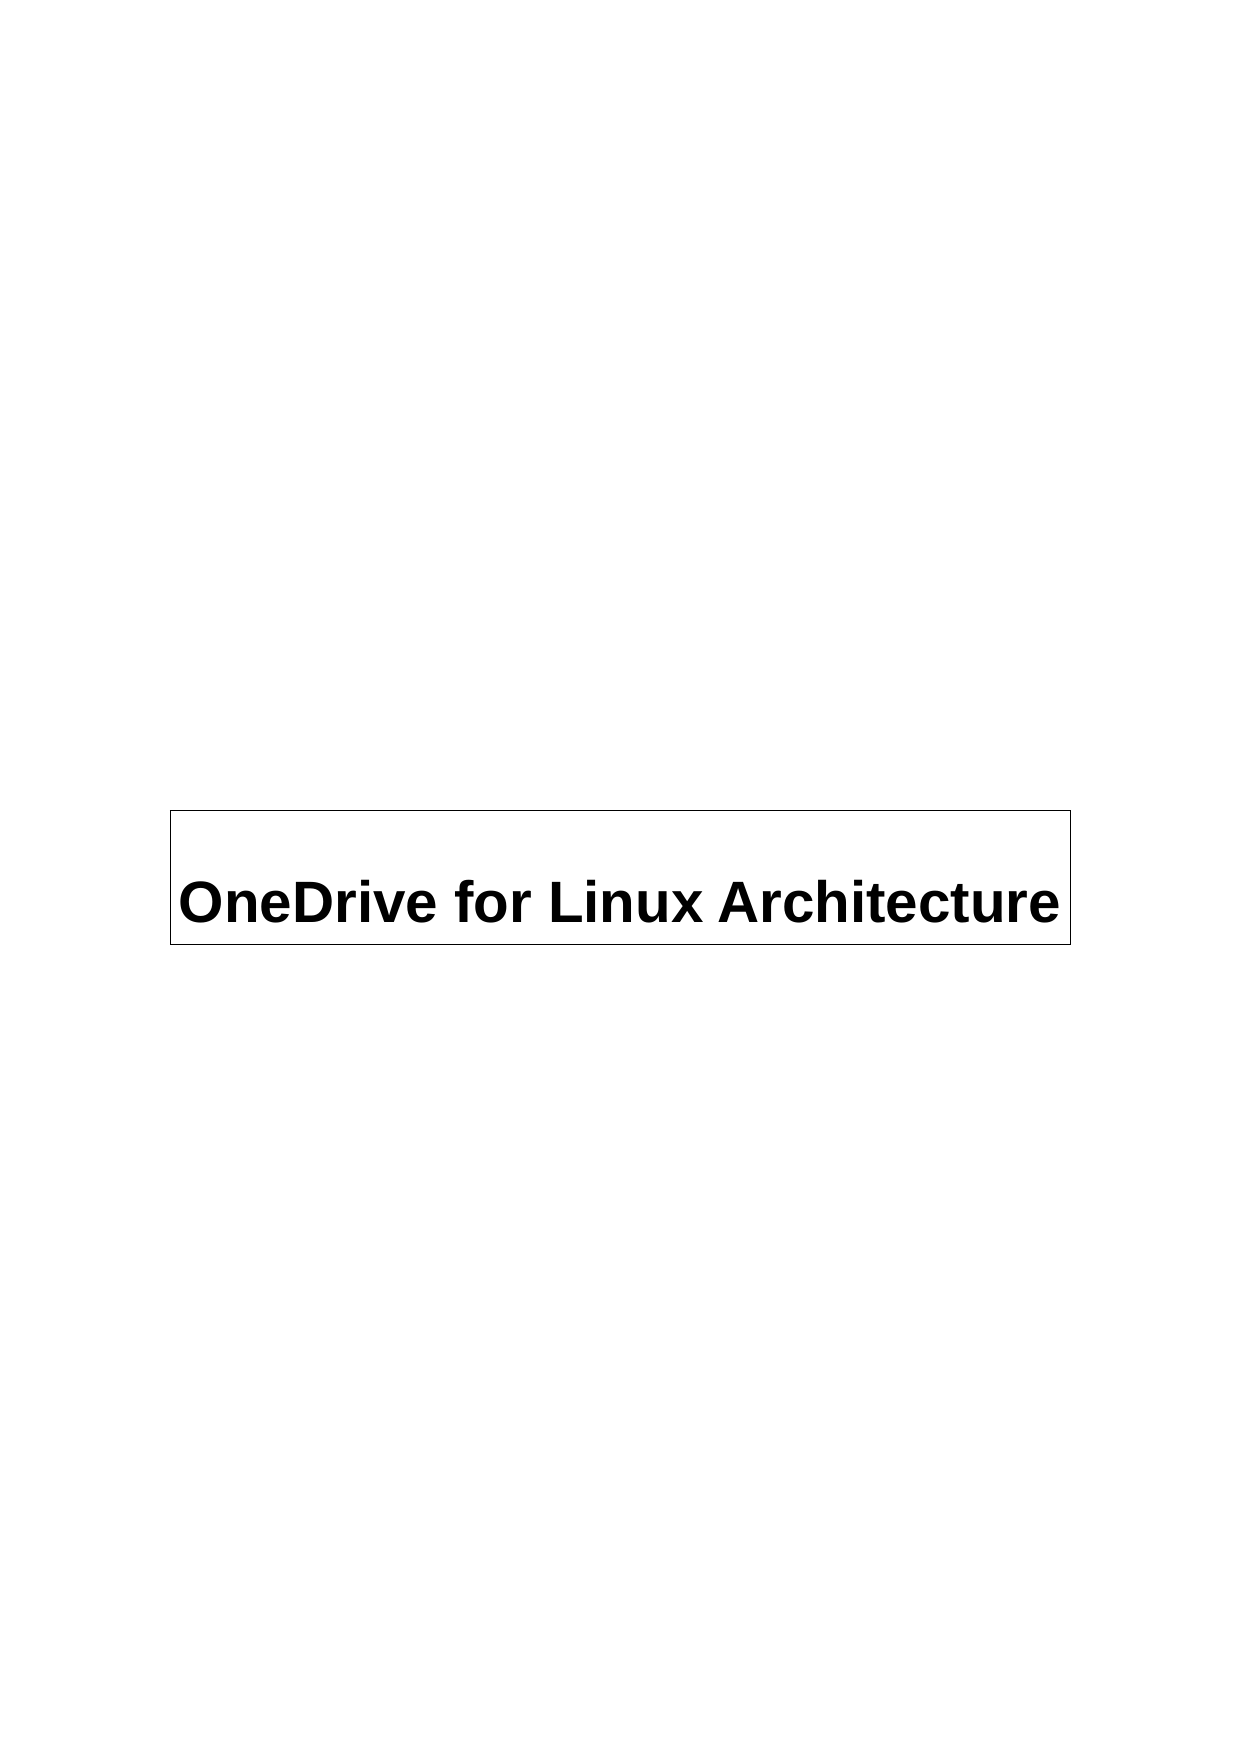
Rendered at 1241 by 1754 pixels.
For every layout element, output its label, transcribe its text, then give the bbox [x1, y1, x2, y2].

title OneDrive for Linux Architecture [179, 868, 1062, 935]
